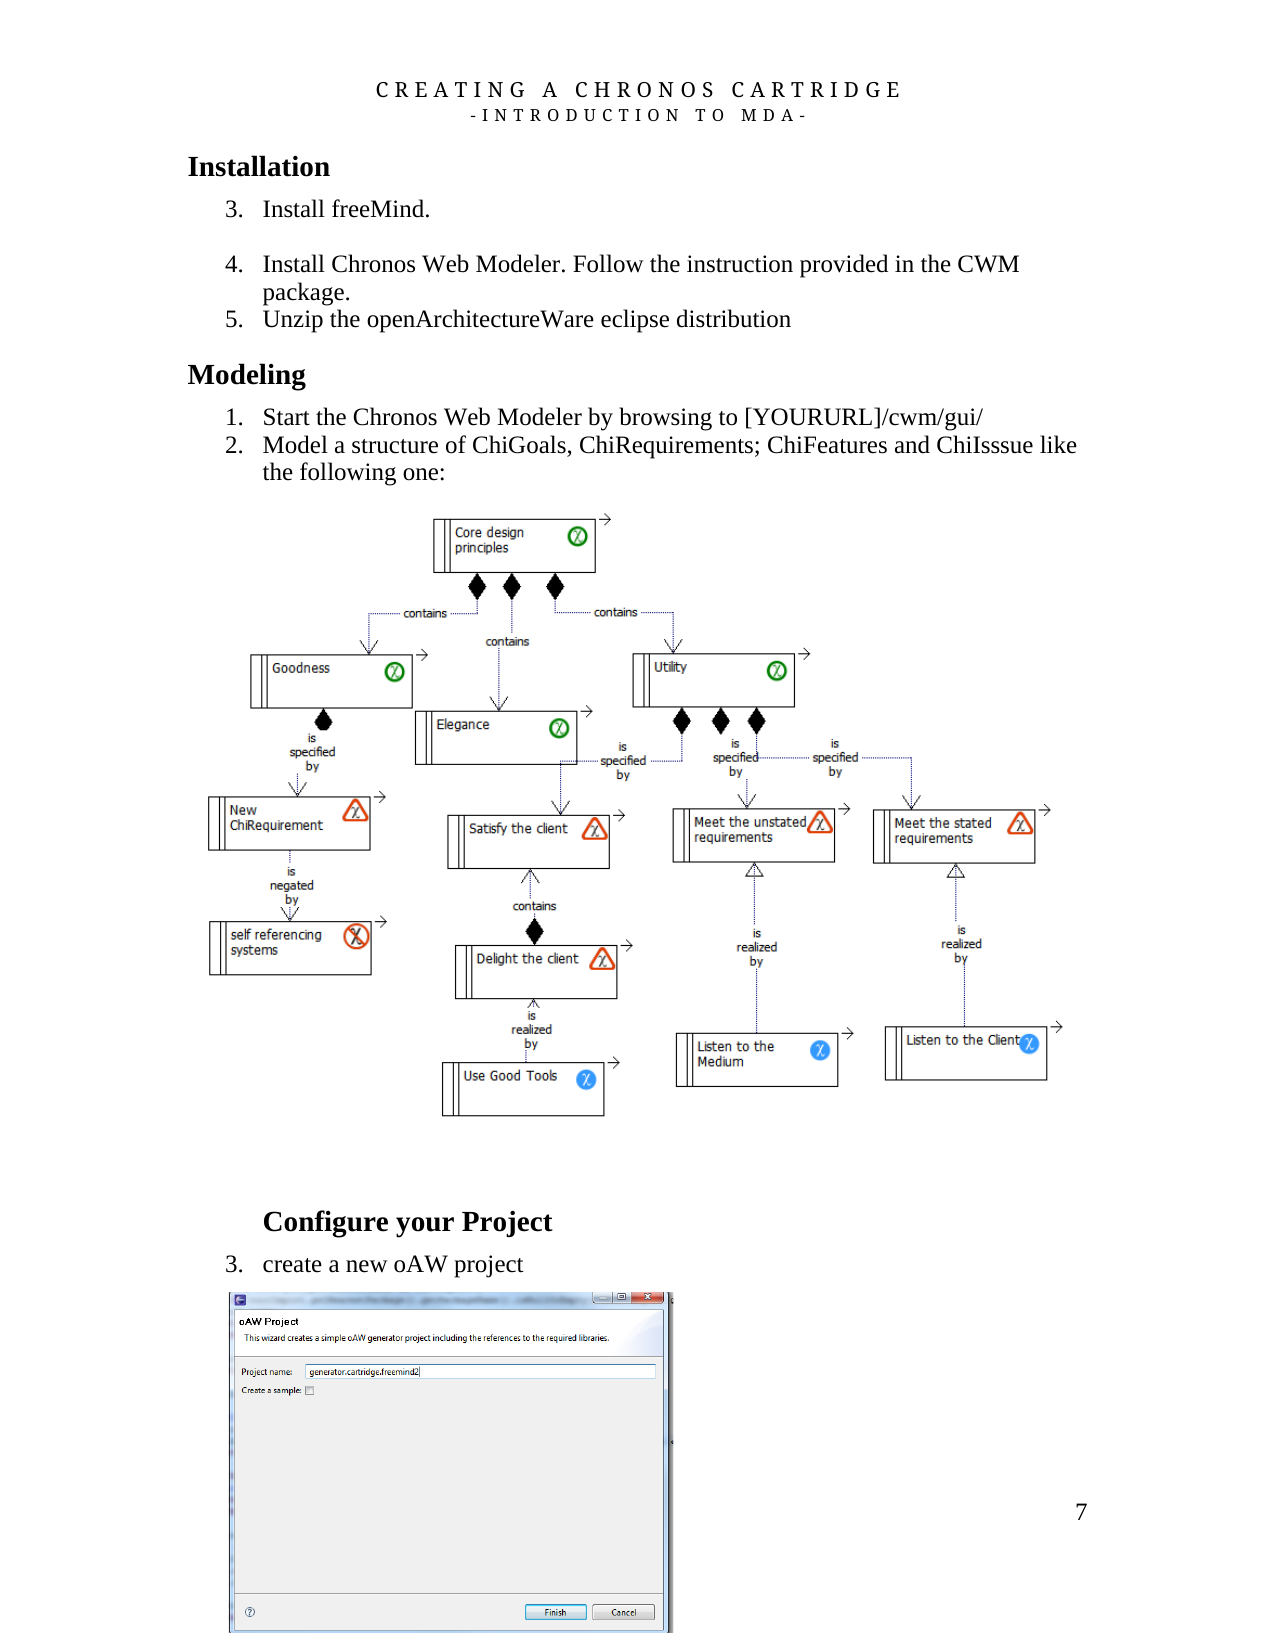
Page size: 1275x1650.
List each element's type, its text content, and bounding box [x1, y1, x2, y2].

list Model a structure of ChiGoals, ChiRequirements; ChiFeatures and ChiIsssue like the following one: [225, 431, 1087, 1180]
list Unzip the openArchitectureWare eclipse distribution [225, 306, 1087, 333]
list Install Chronos Web Modeler. Follow the instruction provided in the CWM package. [225, 250, 1087, 306]
subtitle Modeling [187, 358, 1087, 391]
picture [206, 508, 1069, 1125]
list Install freeMind. [225, 195, 1087, 250]
list create a new oAW project [225, 1250, 1087, 1278]
picture [228, 1292, 674, 1633]
list Start the Chronos Web Modeler by browsing to [YOURURL]/cwm/gui/ [225, 403, 1087, 431]
subtitle Installation [187, 150, 1087, 182]
subtitle Configure your Project [225, 1205, 1087, 1237]
